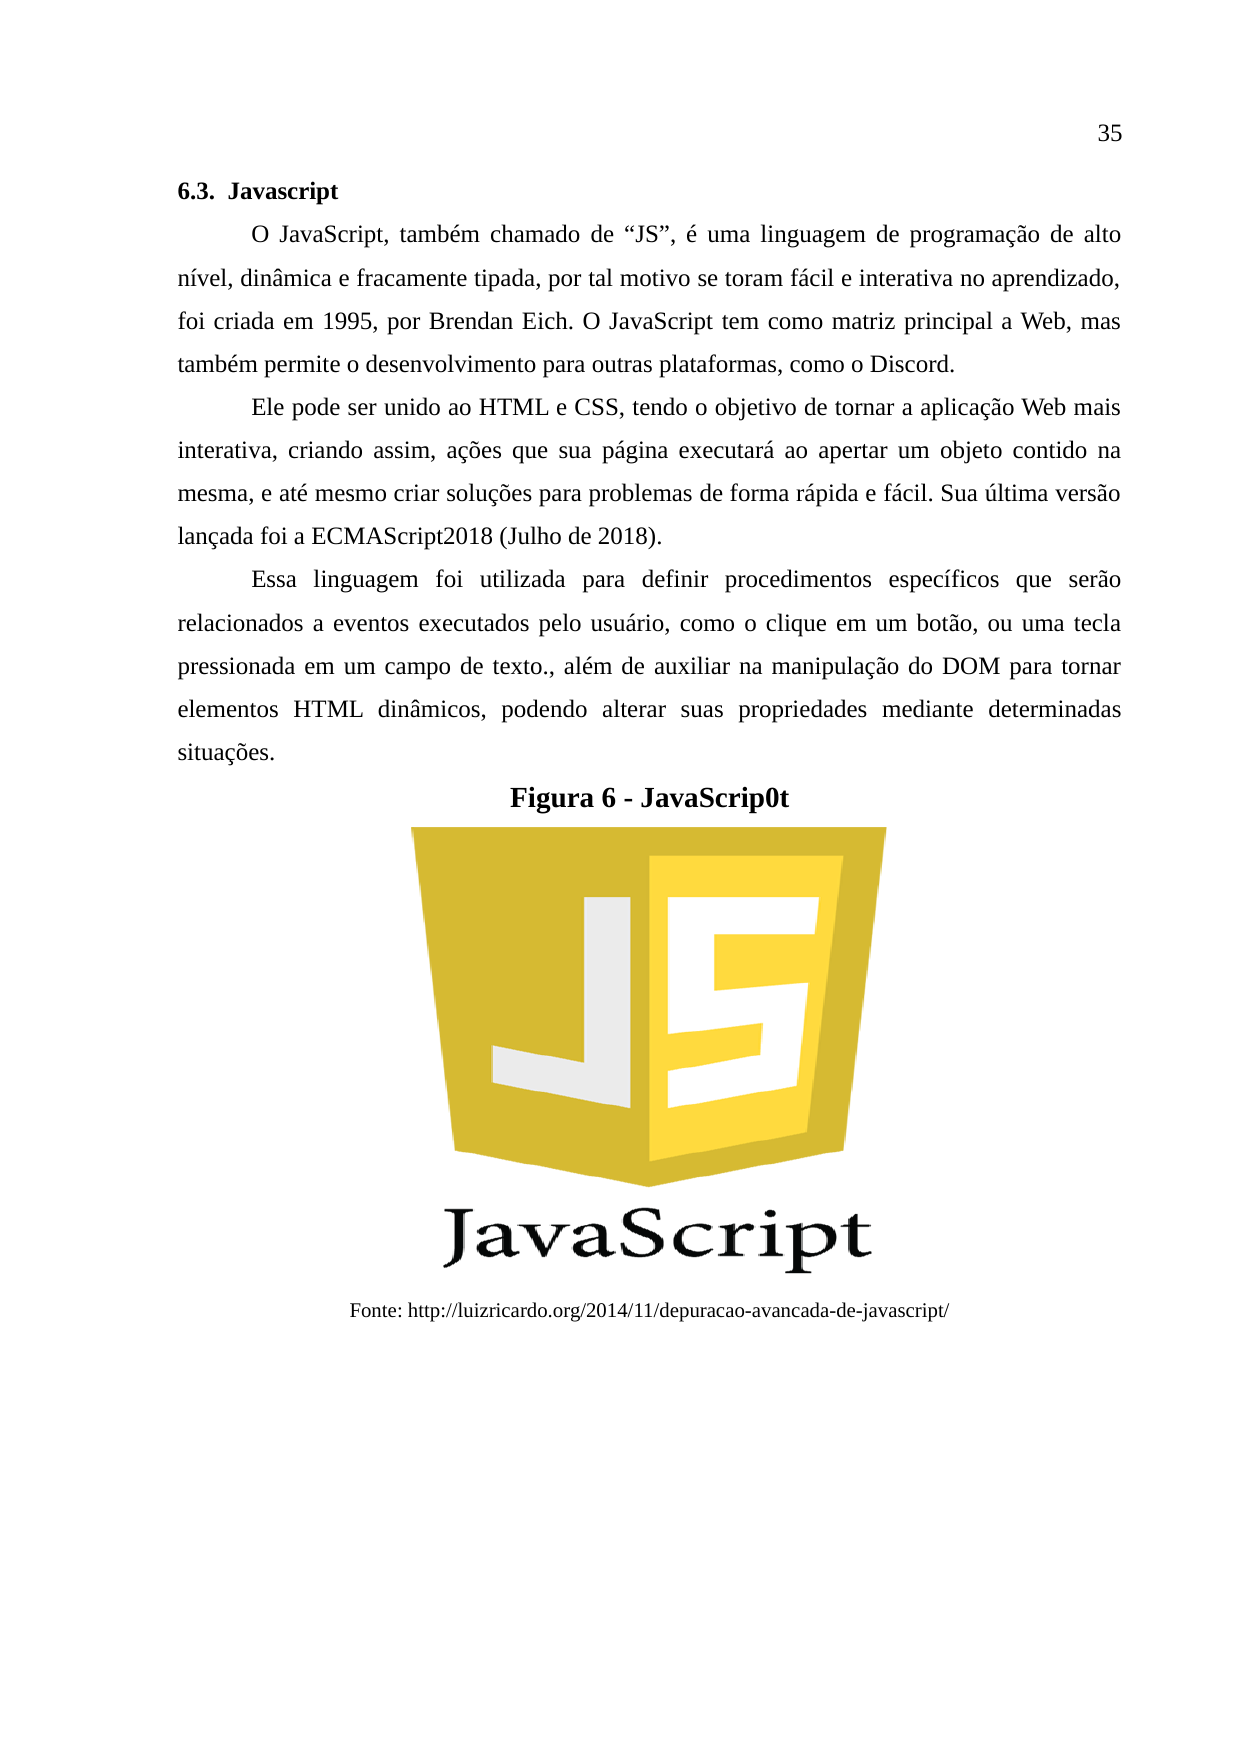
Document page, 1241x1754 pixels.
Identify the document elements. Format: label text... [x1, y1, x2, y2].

picture [295, 813, 1004, 1286]
text Ele pode ser unido ao HTML e CSS, tendo o objetivo de tornar a aplicação Web mais interativa, criando assim, ações que sua página executará ao apertar um objeto contido na mesma, e até mesmo criar soluções para problemas de forma rápida e fácil. Sua última versão lançada foi a ECMAScript2018 (Julho de 2018). [177, 392, 1122, 550]
text Figura 6 - JavaScrip0t [295, 780, 1004, 813]
subtitle Javascript [177, 176, 1122, 205]
text Essa linguagem foi utilizada para definir procedimentos específicos que serão relacionados a eventos executados pelo usuário, como o clique em um botão, ou uma tecla pressionada em um campo de texto., além de auxiliar na manipulação do DOM para tornar elementos HTML dinâmicos, podendo alterar suas propriedades mediante determinadas situações. [177, 564, 1122, 766]
text O JavaScript, também chamado de “JS”, é uma linguagem de programação de alto nível, dinâmica e fracamente tipada, por tal motivo se toram fácil e interativa no aprendizado, foi criada em 1995, por Brendan Eich. O JavaScript tem como matriz principal a Web, mas também permite o desenvolvimento para outras plataformas, como o Discord. [177, 219, 1122, 378]
text Fonte: http://luizricardo.org/2014/11/depuracao-avancada-de-javascript/ [177, 780, 1122, 1322]
